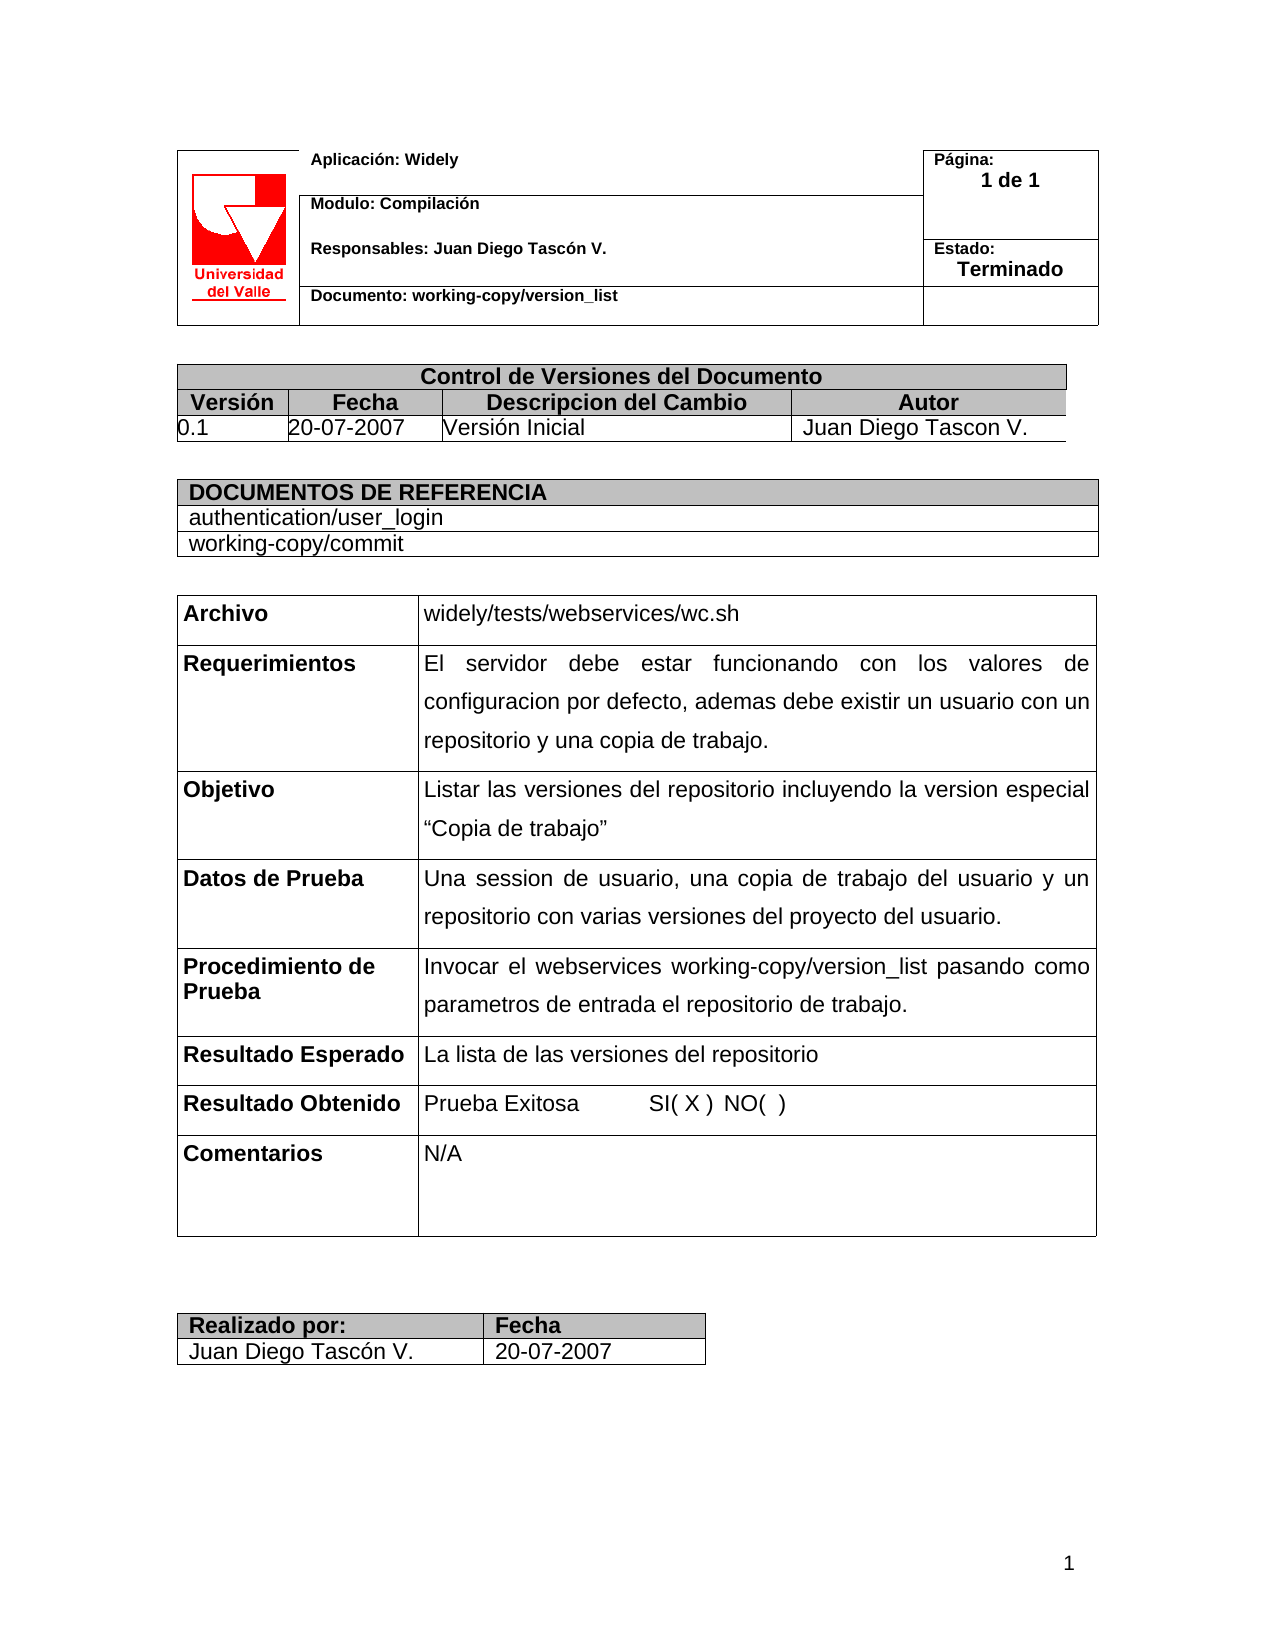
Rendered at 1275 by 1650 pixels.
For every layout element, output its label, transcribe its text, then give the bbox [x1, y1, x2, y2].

table_cell Documento: working-copy/version_list [300, 287, 923, 325]
table_cell Autor [792, 390, 1066, 415]
table_cell N/A [419, 1136, 1096, 1236]
table_header Realizado por: [178, 1314, 483, 1338]
table_header Archivo [178, 596, 418, 645]
table_header Fecha [484, 1314, 705, 1338]
table_header widely/tests/webservices/wc.sh [419, 596, 1096, 645]
table_cell [924, 287, 1098, 325]
table_cell 0.1 [178, 416, 288, 441]
table_cell Juan Diego Tascon V. [792, 416, 1066, 441]
table_cell Resultado Esperado [178, 1037, 418, 1085]
table_header Página: 1 de 1 [924, 151, 1098, 239]
table_cell Datos de Prueba [178, 860, 418, 947]
table_cell Estado: Terminado [924, 240, 1098, 286]
table_cell 20-07-2007 [289, 416, 442, 441]
table_header Aplicación: Widely [299, 150, 923, 194]
table_cell La lista de las versiones del repositorio [419, 1037, 1096, 1085]
table_cell Fecha [289, 390, 442, 415]
table_cell Requerimientos [178, 646, 418, 771]
table_cell Comentarios [178, 1136, 418, 1236]
table_cell authentication/user_login [178, 506, 1098, 531]
table_cell Resultado Obtenido [178, 1086, 418, 1135]
table_cell Procedimiento de Prueba [178, 949, 418, 1036]
picture [190, 173, 287, 302]
table_cell Versión [178, 390, 288, 415]
table_cell Versión Inicial [443, 416, 791, 441]
table_cell Juan Diego Tascón V. [178, 1339, 483, 1364]
table_cell 20-07-2007 [484, 1339, 705, 1364]
table_cell Responsables: Juan Diego Tascón V. [300, 239, 923, 286]
table_cell Objetivo [178, 772, 418, 859]
table_header DOCUMENTOS DE REFERENCIA [178, 480, 1098, 505]
table_cell Una session de usuario, una copia de trabajo del usuario y un repositorio con varias versiones del proyecto del usuario. [419, 860, 1096, 947]
table_cell working-copy/commit [178, 532, 1098, 556]
table_cell El servidor debe estar funcionando con los valores de configuracion por defecto, ademas debe existir un usuario con un repositorio y una copia de trabajo. [419, 646, 1096, 771]
table_header [178, 151, 299, 325]
table_cell Descripcion del Cambio [443, 390, 791, 415]
table_cell Prueba Exitosa SI( X ) NO( ) [419, 1086, 1096, 1135]
table_cell Modulo: Compilación [300, 196, 923, 239]
table_cell Listar las versiones del repositorio incluyendo la version especial “Copia de trabajo” [419, 772, 1096, 859]
table_cell Invocar el webservices working-copy/version_list pasando como parametros de entrada el repositorio de trabajo. [419, 949, 1096, 1036]
table_header Control de Versiones del Documento [178, 365, 1066, 389]
